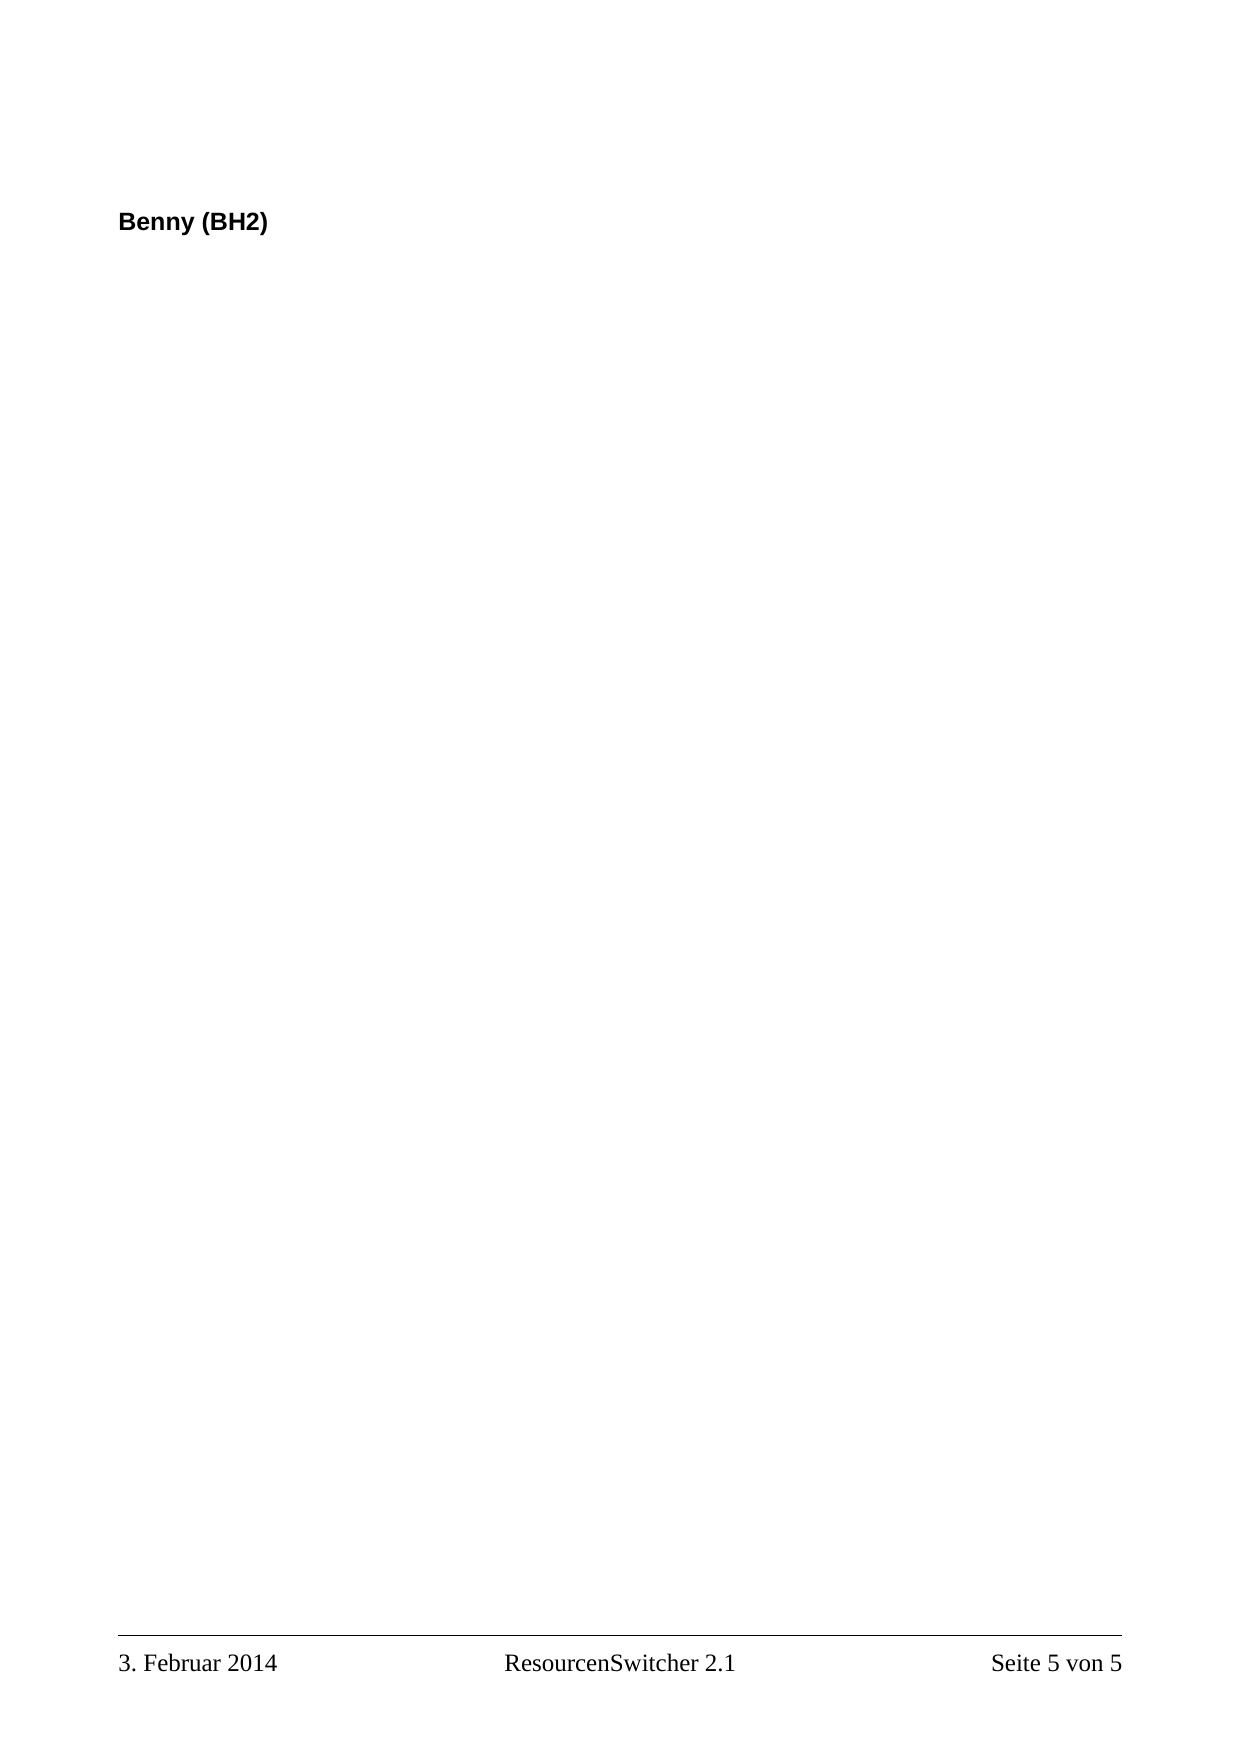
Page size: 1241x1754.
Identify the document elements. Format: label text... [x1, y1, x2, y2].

text Benny (BH2) [118, 207, 1122, 235]
